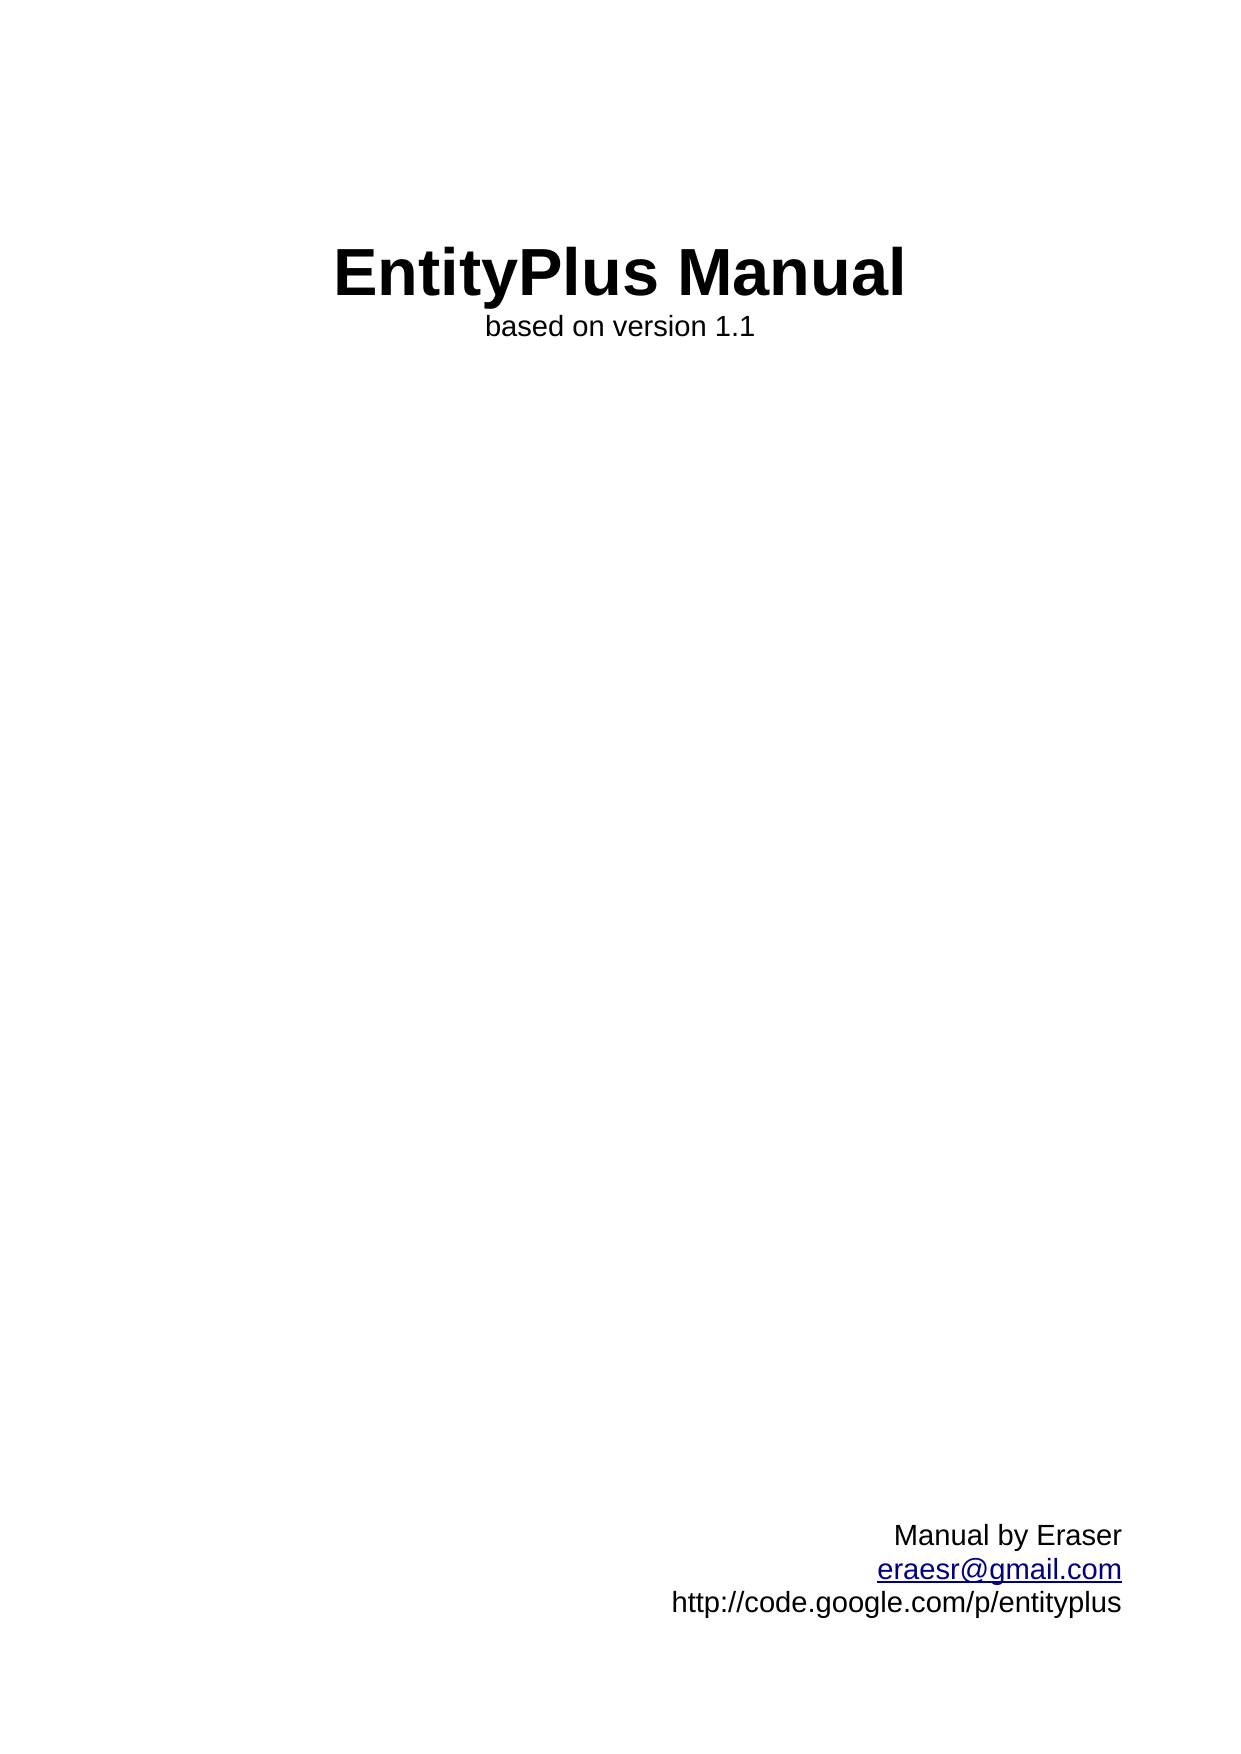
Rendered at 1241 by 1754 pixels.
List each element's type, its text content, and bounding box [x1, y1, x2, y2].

text EntityPlus Manual [118, 232, 1122, 309]
text eraesr@gmail.com [118, 1552, 1122, 1585]
text http://code.google.com/p/entityplus [118, 1585, 1122, 1619]
text based on version 1.1 [118, 309, 1122, 343]
text Manual by Eraser [118, 1518, 1122, 1552]
